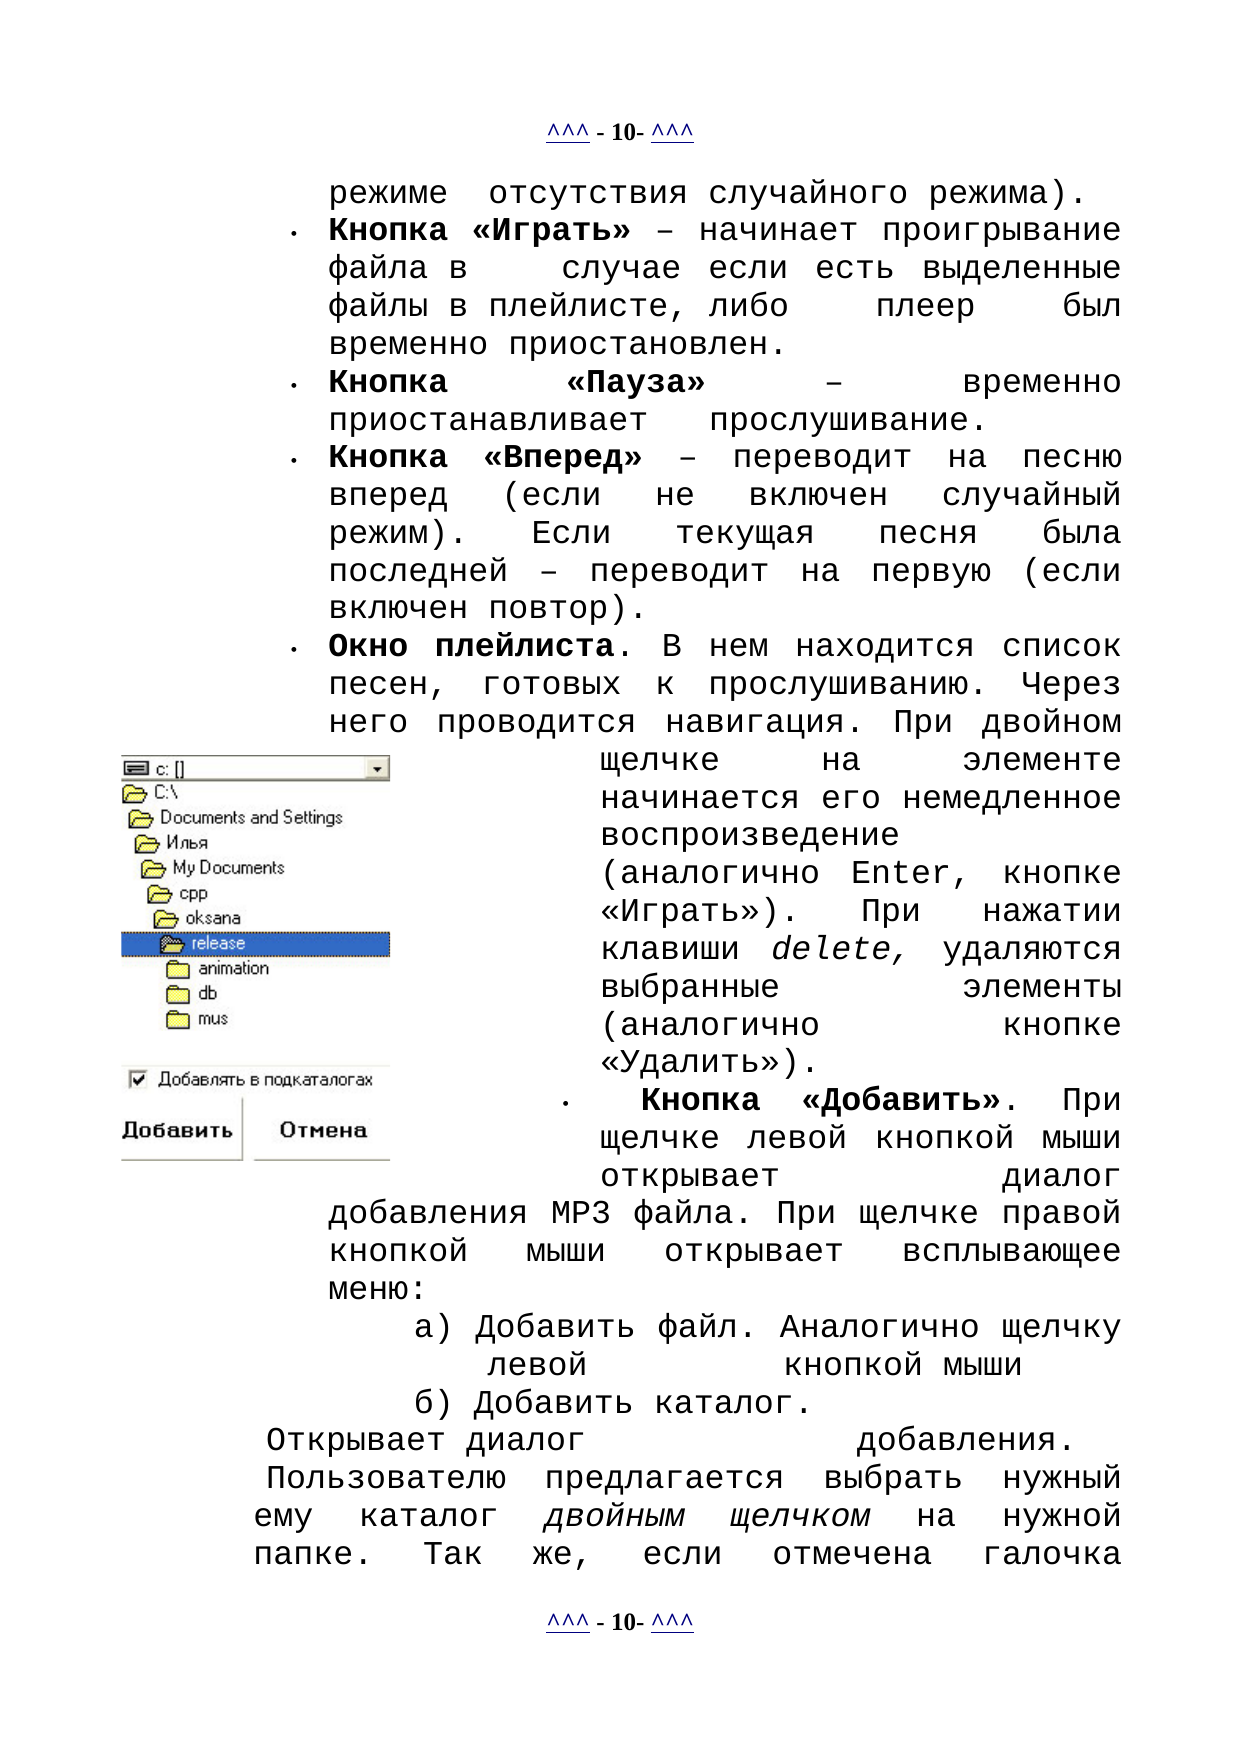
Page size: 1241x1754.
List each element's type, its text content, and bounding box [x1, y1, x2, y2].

list Окно плейлиста. В нем находится список песен, готовых к прослушиванию. Через него проводится навигация. При двойном щелчке на элементе начинается его немедленное воспроизведение (аналогично Enter, кнопке «Играть»). При нажатии клавиши delete, удаляются выбранные элементы (аналогично кнопке «Удалить»). [291, 629, 1122, 1083]
list Кнопка «Играть» – начинает проигрывание файла в случае если есть выделенные файлы в плейлисте, либо плеер был временно приостановлен. [291, 213, 1122, 364]
picture [121, 755, 390, 1161]
list режиме отсутствия случайного режима). [291, 175, 1122, 213]
list Кнопка «Вперед» – переводит на песню вперед (если не включен случайный режим). Если текущая песня была последней – переводит на первую (если включен повтор). [291, 440, 1122, 629]
list Кнопка «Добавить». При щелчке левой кнопкой мыши открывает диалог добавления MP3 файла. При щелчке правой кнопкой мыши открывает всплывающее меню: [291, 1083, 1122, 1310]
list Кнопка «Пауза» – временно приостанавливает прослушивание. [291, 364, 1122, 440]
list б) Добавить каталог. Открывает диалог добавления. Пользователю предлагается выбрать нужный ему каталог двойным щелчком на нужной папке. Так же, если отмечена галочка [216, 1385, 1122, 1574]
list а) Добавить файл. Аналогично щелчку левой кнопкой мыши [291, 1310, 1122, 1385]
